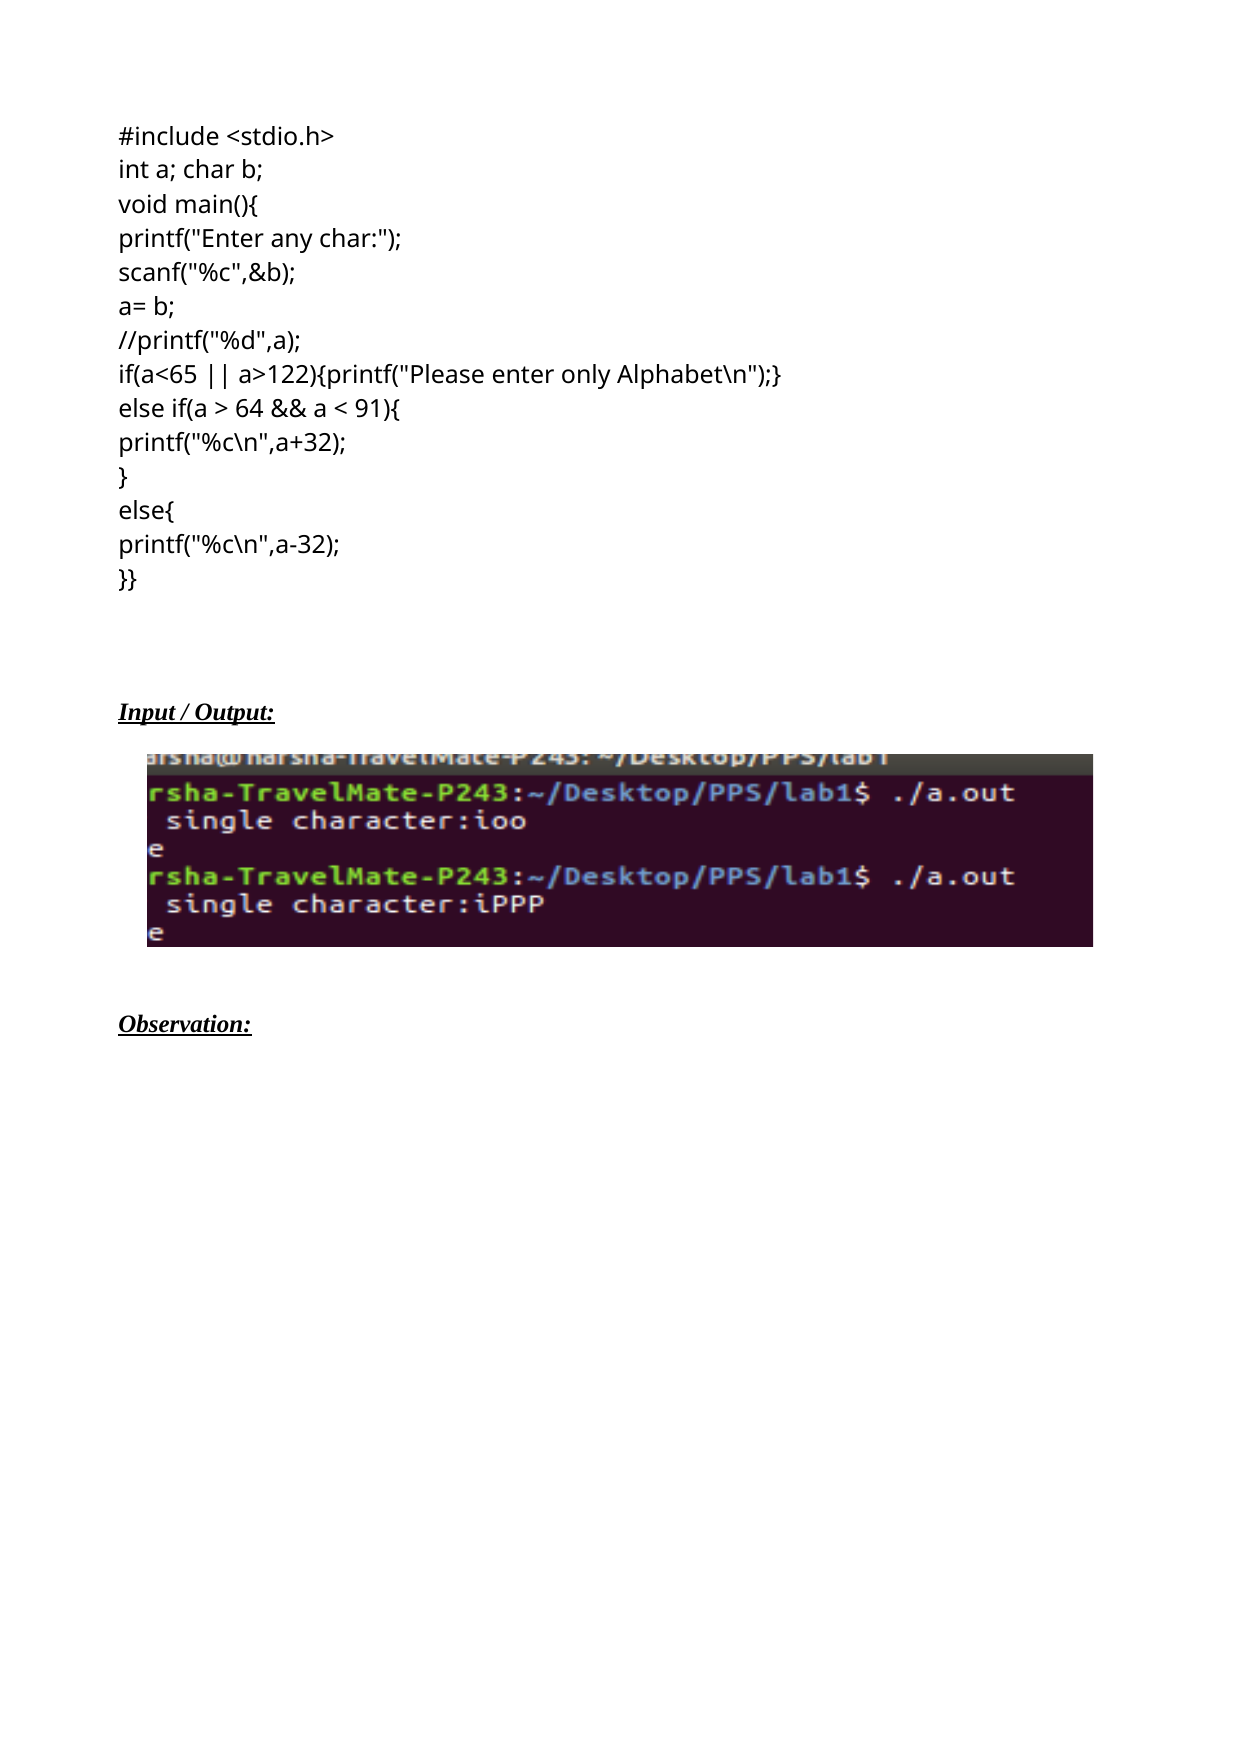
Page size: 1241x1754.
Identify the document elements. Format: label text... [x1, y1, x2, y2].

text Input / Output: [118, 697, 1122, 726]
text } [118, 459, 1122, 493]
text a= b; [118, 288, 1122, 322]
text scanf("%c",&b); [118, 254, 1122, 288]
text int a; char b; [118, 152, 1122, 186]
text printf("%c\n",a+32); [118, 425, 1122, 459]
text #include <stdio.h> [118, 118, 1122, 152]
text printf("Enter any char:"); [118, 220, 1122, 254]
picture [147, 754, 662, 947]
text printf("%c\n",a-32); [118, 527, 1122, 561]
text Observation: [118, 1009, 1122, 1038]
text else if(a > 64 && a < 91){ [118, 391, 1122, 425]
text void main(){ [118, 186, 1122, 220]
text //printf("%d",a); [118, 322, 1122, 357]
text if(a<65 || a>122){printf("Please enter only Alphabet\n");} [118, 357, 1122, 391]
text }} [118, 561, 1122, 595]
text else{ [118, 493, 1122, 527]
